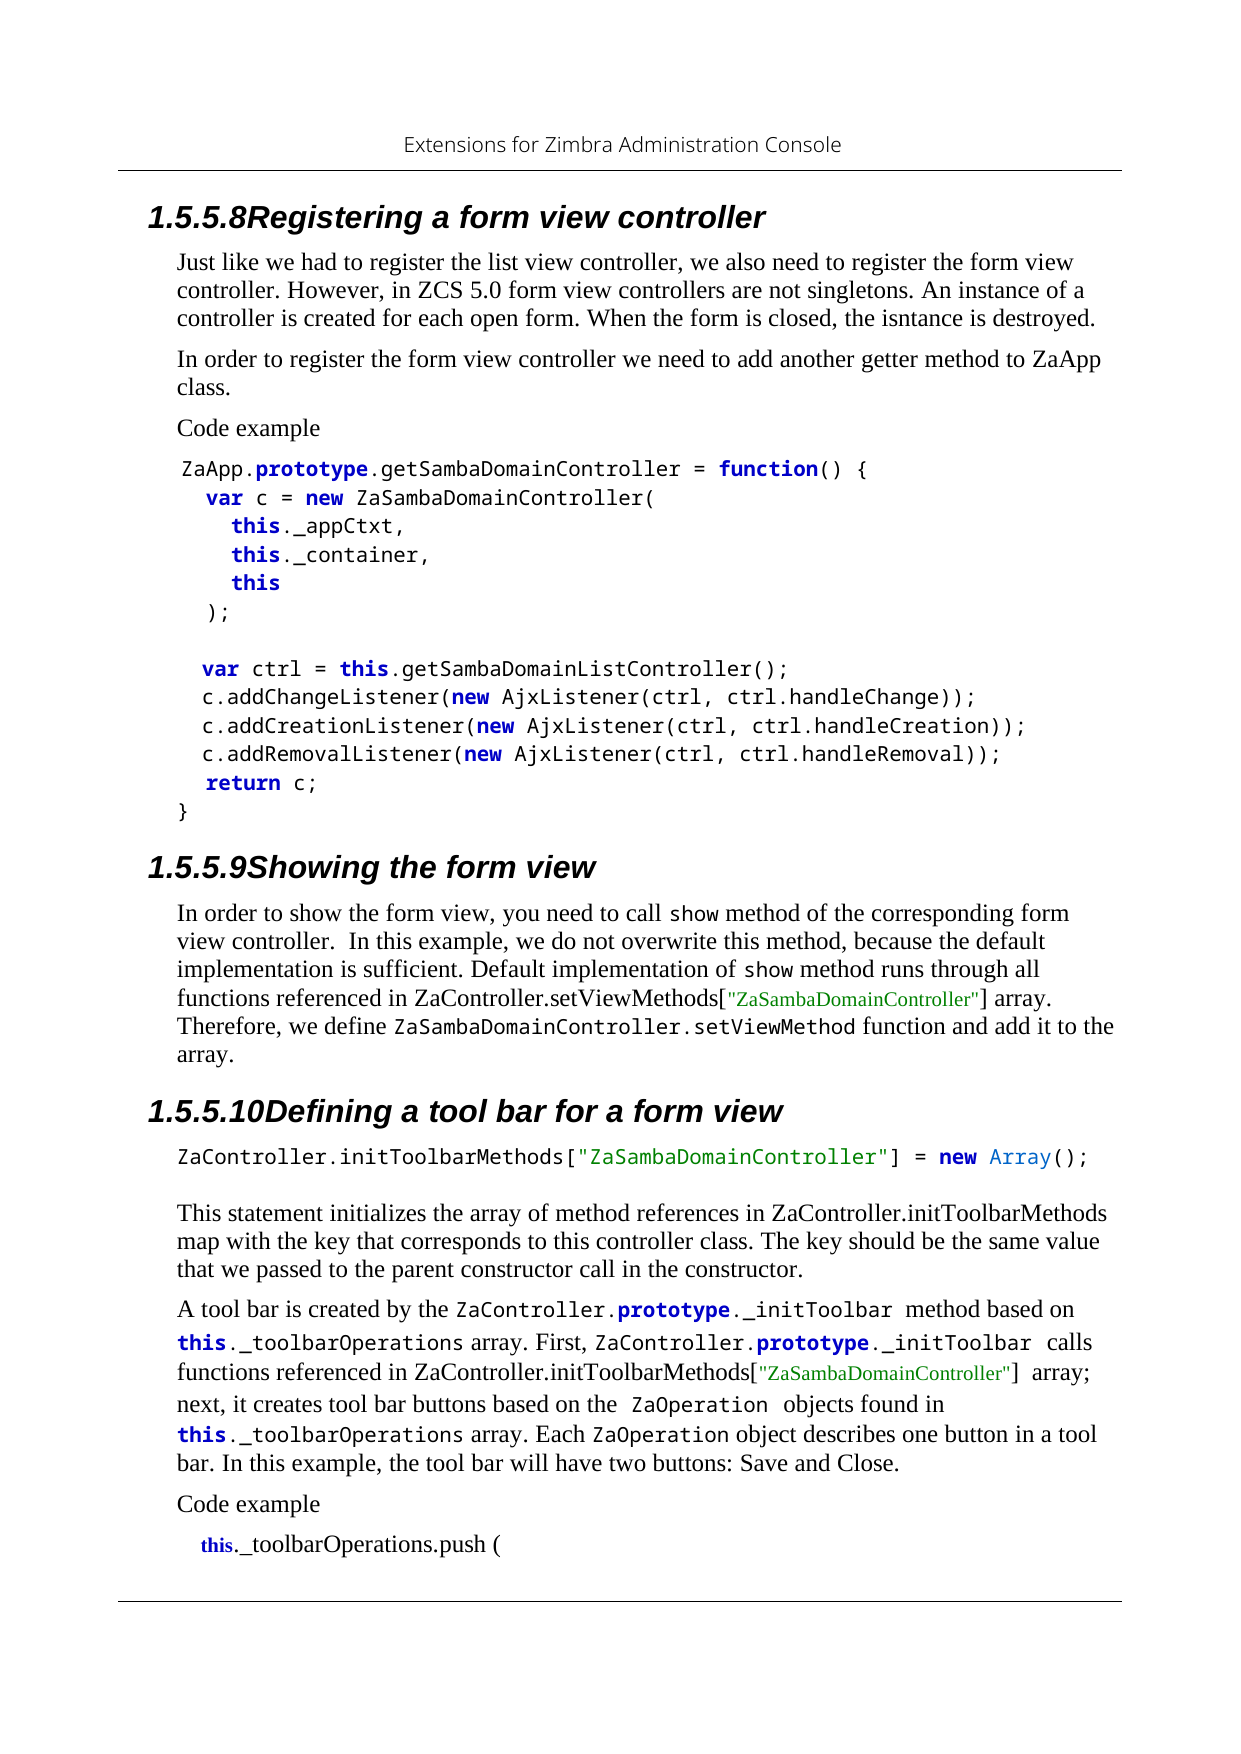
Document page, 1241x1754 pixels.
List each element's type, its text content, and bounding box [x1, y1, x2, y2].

text A tool bar is created by the ZaController.prototype._initToolbar method based on this._toolbarOperations array. First, ZaController.prototype._initToolbar calls functions referenced in ZaController.initToolbarMethods["ZaSambaDomainController"] array; next, it creates tool bar buttons based on the ZaOperation objects found in this._toolbarOperations array. Each ZaOperation object describes one button in a tool bar. In this example, the tool bar will have two buttons: Save and Close. [177, 1295, 1122, 1477]
text this._container, [118, 539, 1122, 568]
text this._appCtxt, [118, 511, 1122, 539]
text Just like we had to register the list view controller, we also need to register the form view controller. However, in ZCS 5.0 form view controllers are not singletons. An instance of a controller is created for each open form. When the form is closed, the isntance is destroyed. [177, 248, 1122, 332]
text Code example [177, 1489, 1122, 1517]
text c.addCreationListener(new AjxListener(ctrl, ctrl.handleCreation)); [177, 711, 1122, 739]
text This statement initializes the array of method references in ZaController.initToolbarMethods map with the key that corresponds to this controller class. The key should be the same value that we passed to the parent constructor call in the constructor. [177, 1199, 1122, 1283]
text In order to register the form view controller we need to add another getter method to ZaApp class. [177, 345, 1122, 401]
text ZaApp.prototype.getSambaDomainController = function() { [118, 454, 1122, 482]
text this [118, 568, 1122, 597]
subtitle Defining a tool bar for a form view [148, 1093, 1122, 1129]
text In order to show the form view, you need to call show method of the corresponding form view controller. In this example, we do not overwrite this method, because the default implementation is sufficient. Default implementation of show method runs through all functions referenced in ZaController.setViewMethods["ZaSambaDomainController"] array. Therefore, we define ZaSambaDomainController.setViewMethod function and add it to the array. [177, 898, 1122, 1068]
text ); [118, 597, 1122, 625]
text var ctrl = this.getSambaDomainListController(); [177, 654, 1122, 682]
text c.addChangeListener(new AjxListener(ctrl, ctrl.handleChange)); [177, 682, 1122, 711]
text this._toolbarOperations.push ( [118, 1530, 1122, 1558]
text c.addRemovalListener(new AjxListener(ctrl, ctrl.handleRemoval)); [177, 739, 1122, 768]
text } [177, 796, 1122, 825]
subtitle Showing the form view [148, 850, 1122, 886]
text Code example [177, 413, 1122, 441]
text return c; [118, 768, 1122, 796]
text ZaController.initToolbarMethods["ZaSambaDomainController"] = new Array(); [177, 1142, 1122, 1170]
text var c = new ZaSambaDomainController( [118, 482, 1122, 511]
subtitle Registering a form view controller [148, 200, 1122, 236]
